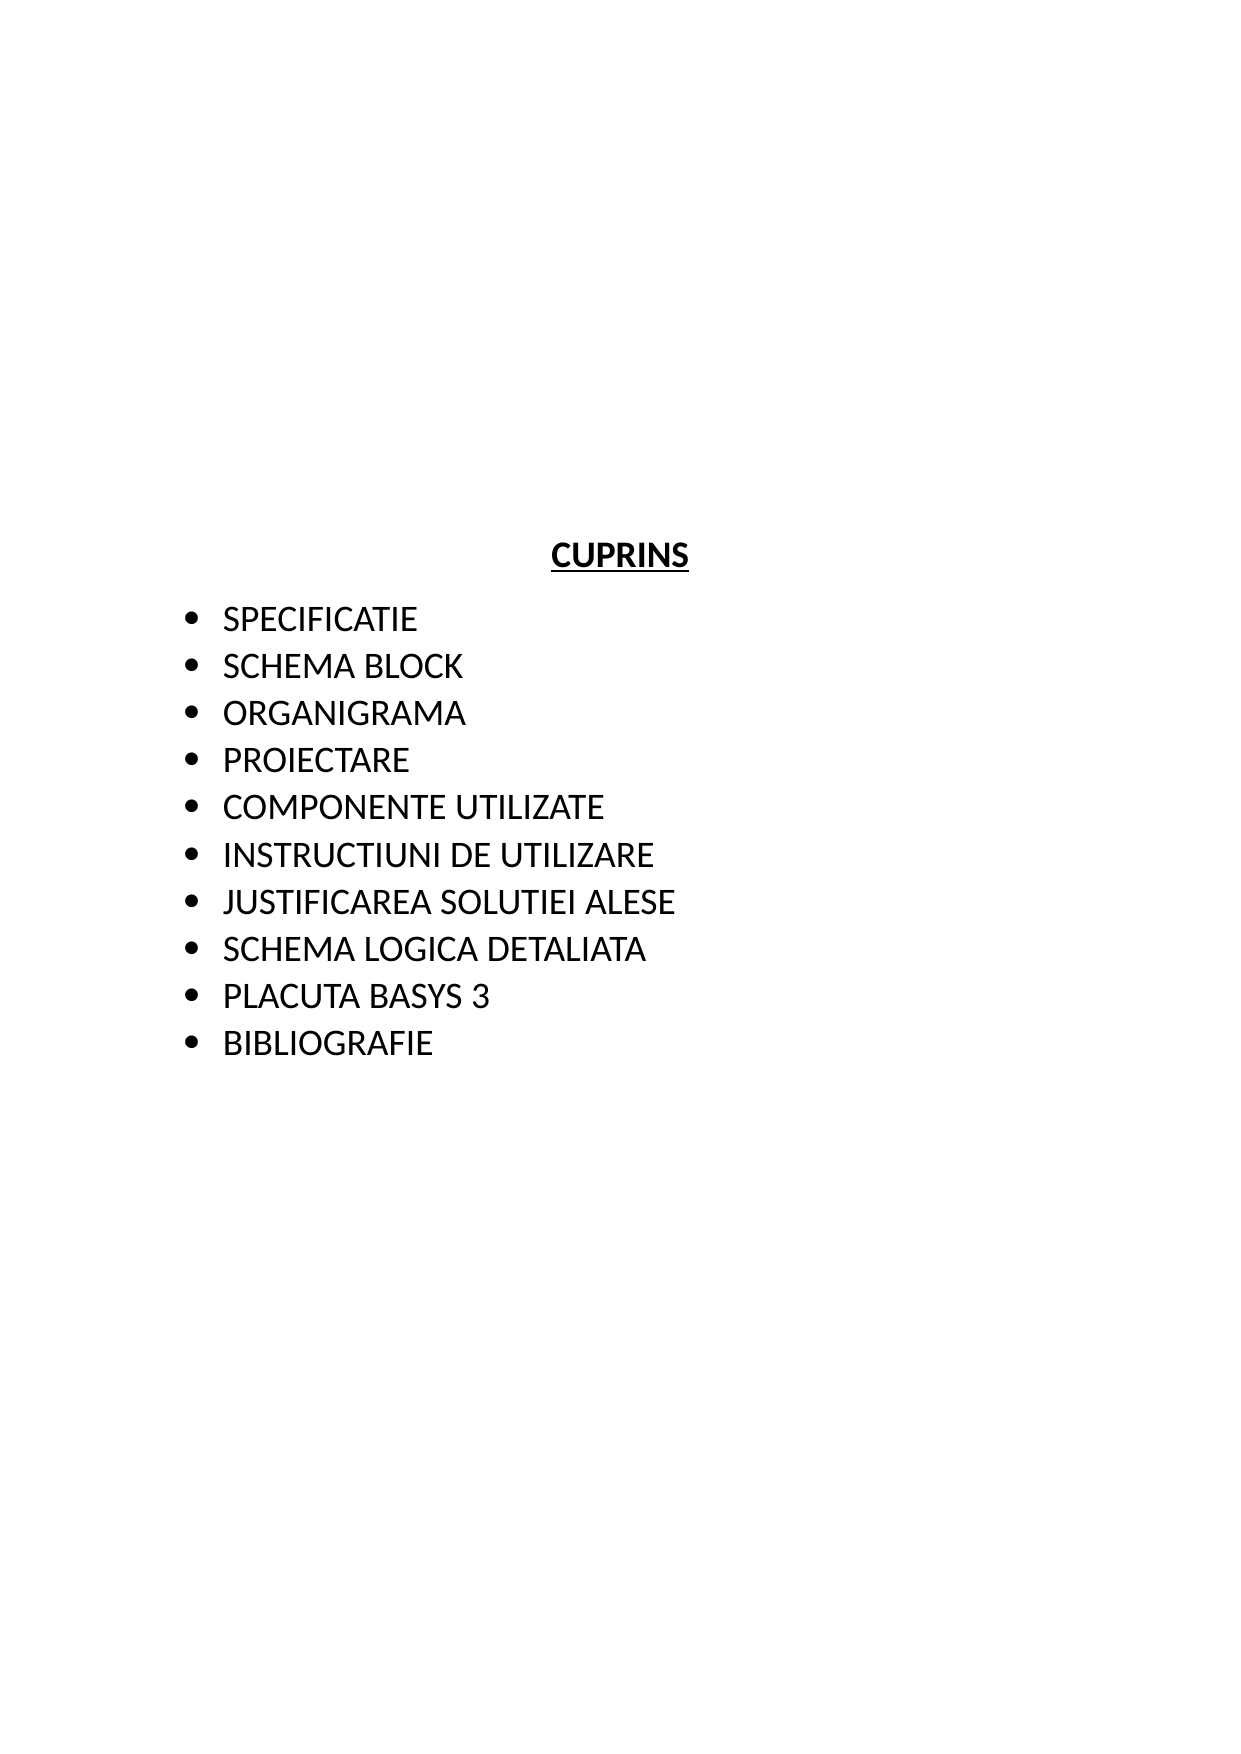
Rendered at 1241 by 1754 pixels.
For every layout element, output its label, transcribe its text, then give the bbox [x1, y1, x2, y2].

list PROIECTARE [185, 736, 1093, 782]
list SCHEMA BLOCK [185, 642, 1093, 688]
list INSTRUCTIUNI DE UTILIZARE [185, 831, 1093, 876]
list PLACUTA BASYS 3 [185, 972, 1093, 1018]
list ORGANIGRAMA [185, 689, 1093, 735]
list JUSTIFICAREA SOLUTIEI ALESE [185, 878, 1093, 923]
list COMPONENTE UTILIZATE [185, 783, 1093, 829]
list SPECIFICATIE [185, 594, 1093, 640]
list SCHEMA LOGICA DETALIATA [185, 925, 1093, 971]
text CUPRINS [148, 531, 1093, 577]
list BIBLIOGRAFIE [185, 1019, 1093, 1065]
